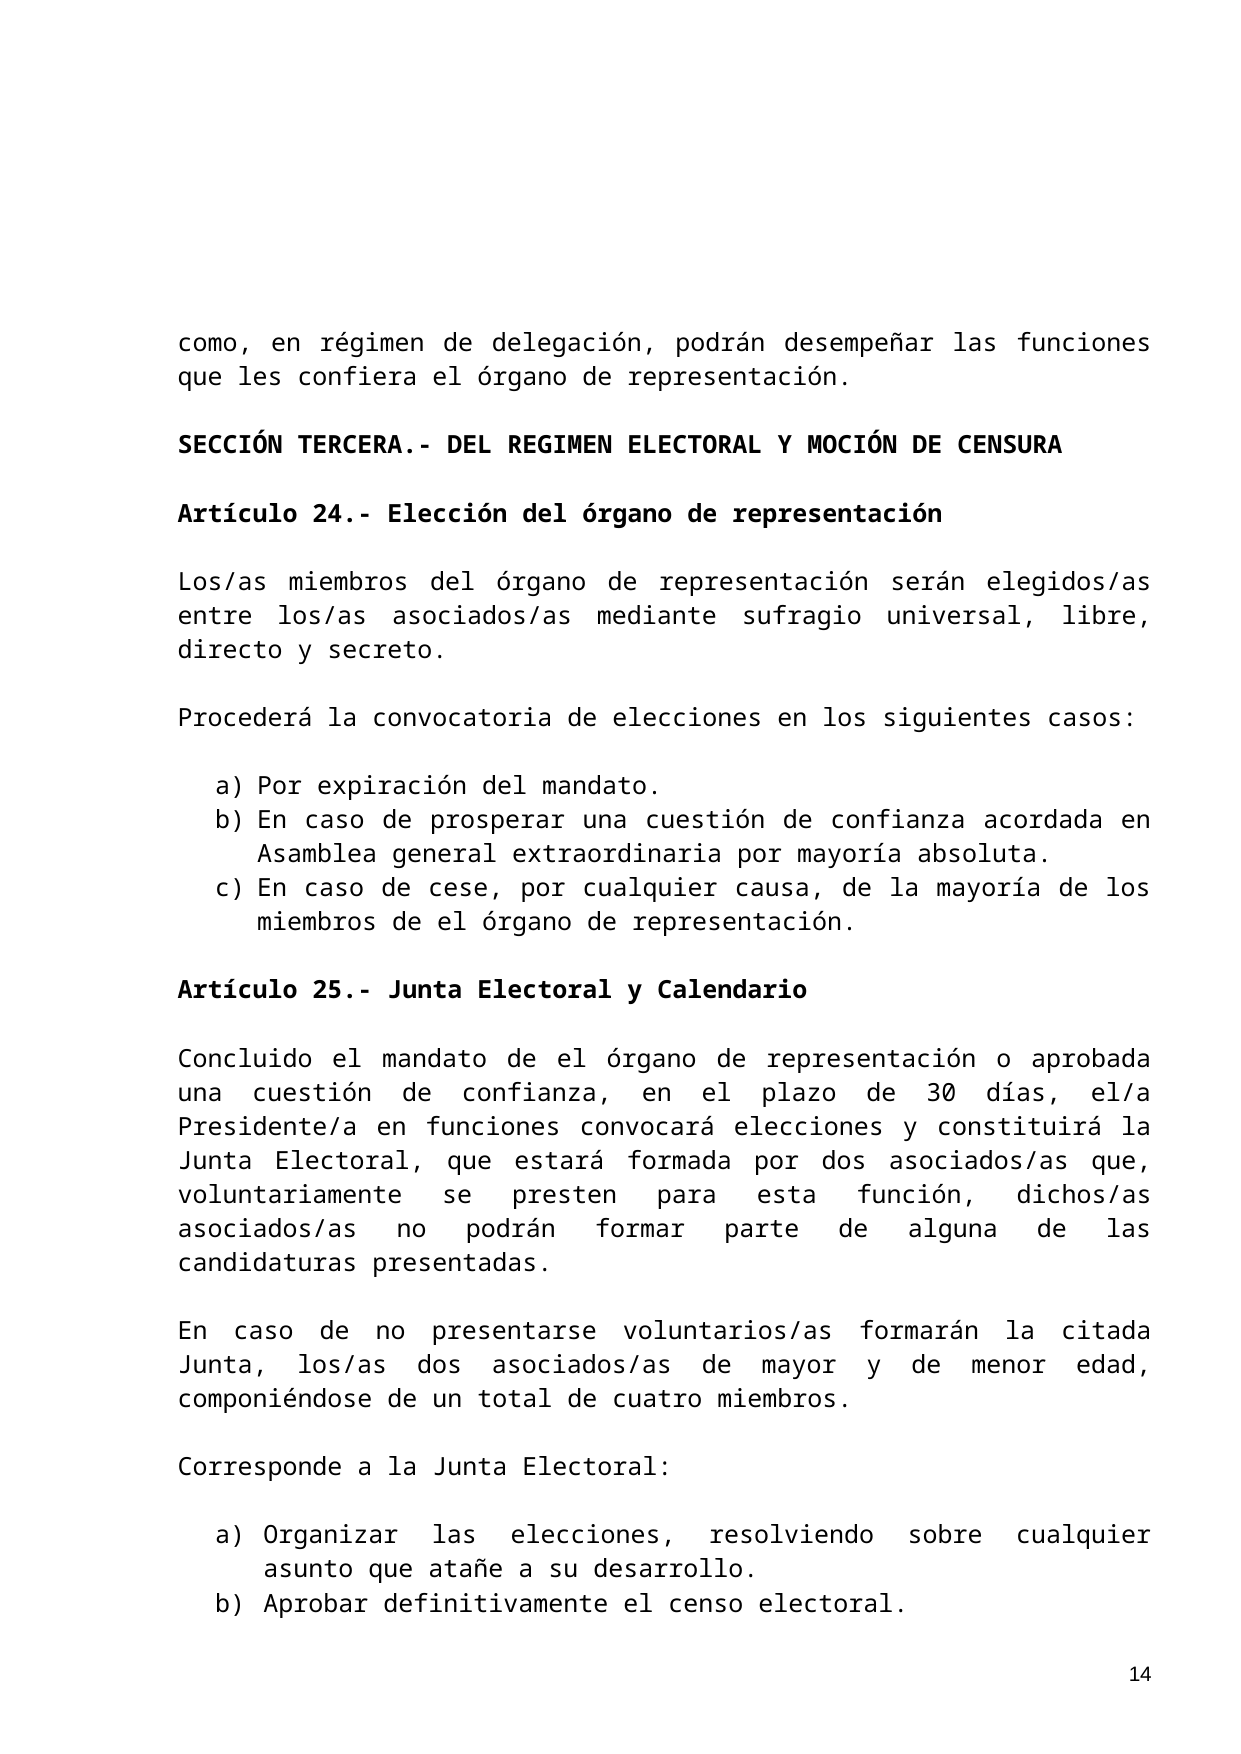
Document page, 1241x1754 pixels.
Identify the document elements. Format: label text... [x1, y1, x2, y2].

text como, en régimen de delegación, podrán desempeñar las funciones que les confiera el órgano de representación. [177, 325, 1152, 393]
text En caso de no presentarse voluntarios/as formarán la citada Junta, los/as dos asociados/as de mayor y de menor edad, componiéndose de un total de cuatro miembros. [177, 1313, 1152, 1415]
list Aprobar definitivamente el censo electoral. [215, 1585, 1152, 1619]
text Artículo 25.- Junta Electoral y Calendario [177, 972, 1152, 1006]
list En caso de cese, por cualquier causa, de la mayoría de los miembros de el órgano de representación. [215, 870, 1152, 938]
text Corresponde a la Junta Electoral: [177, 1449, 1152, 1483]
text SECCIÓN TERCERA.- DEL REGIMEN ELECTORAL Y MOCIÓN DE CENSURA [177, 427, 1152, 461]
text Procederá la convocatoria de elecciones en los siguientes casos: [177, 699, 1152, 734]
text Artículo 24.- Elección del órgano de representación [177, 495, 1152, 529]
list Por expiración del mandato. [215, 768, 1152, 802]
text Los/as miembros del órgano de representación serán elegidos/as entre los/as asociados/as mediante sufragio universal, libre, directo y secreto. [177, 563, 1152, 666]
list En caso de prosperar una cuestión de confianza acordada en Asamblea general extraordinaria por mayoría absoluta. [215, 802, 1152, 870]
text Concluido el mandato de el órgano de representación o aprobada una cuestión de confianza, en el plazo de 30 días, el/a Presidente/a en funciones convocará elecciones y constituirá la Junta Electoral, que estará formada por dos asociados/as que, voluntariamente se presten para esta función, dichos/as asociados/as no podrán formar parte de alguna de las candidaturas presentadas. [177, 1040, 1152, 1279]
list Organizar las elecciones, resolviendo sobre cualquier asunto que atañe a su desarrollo. [215, 1517, 1152, 1585]
